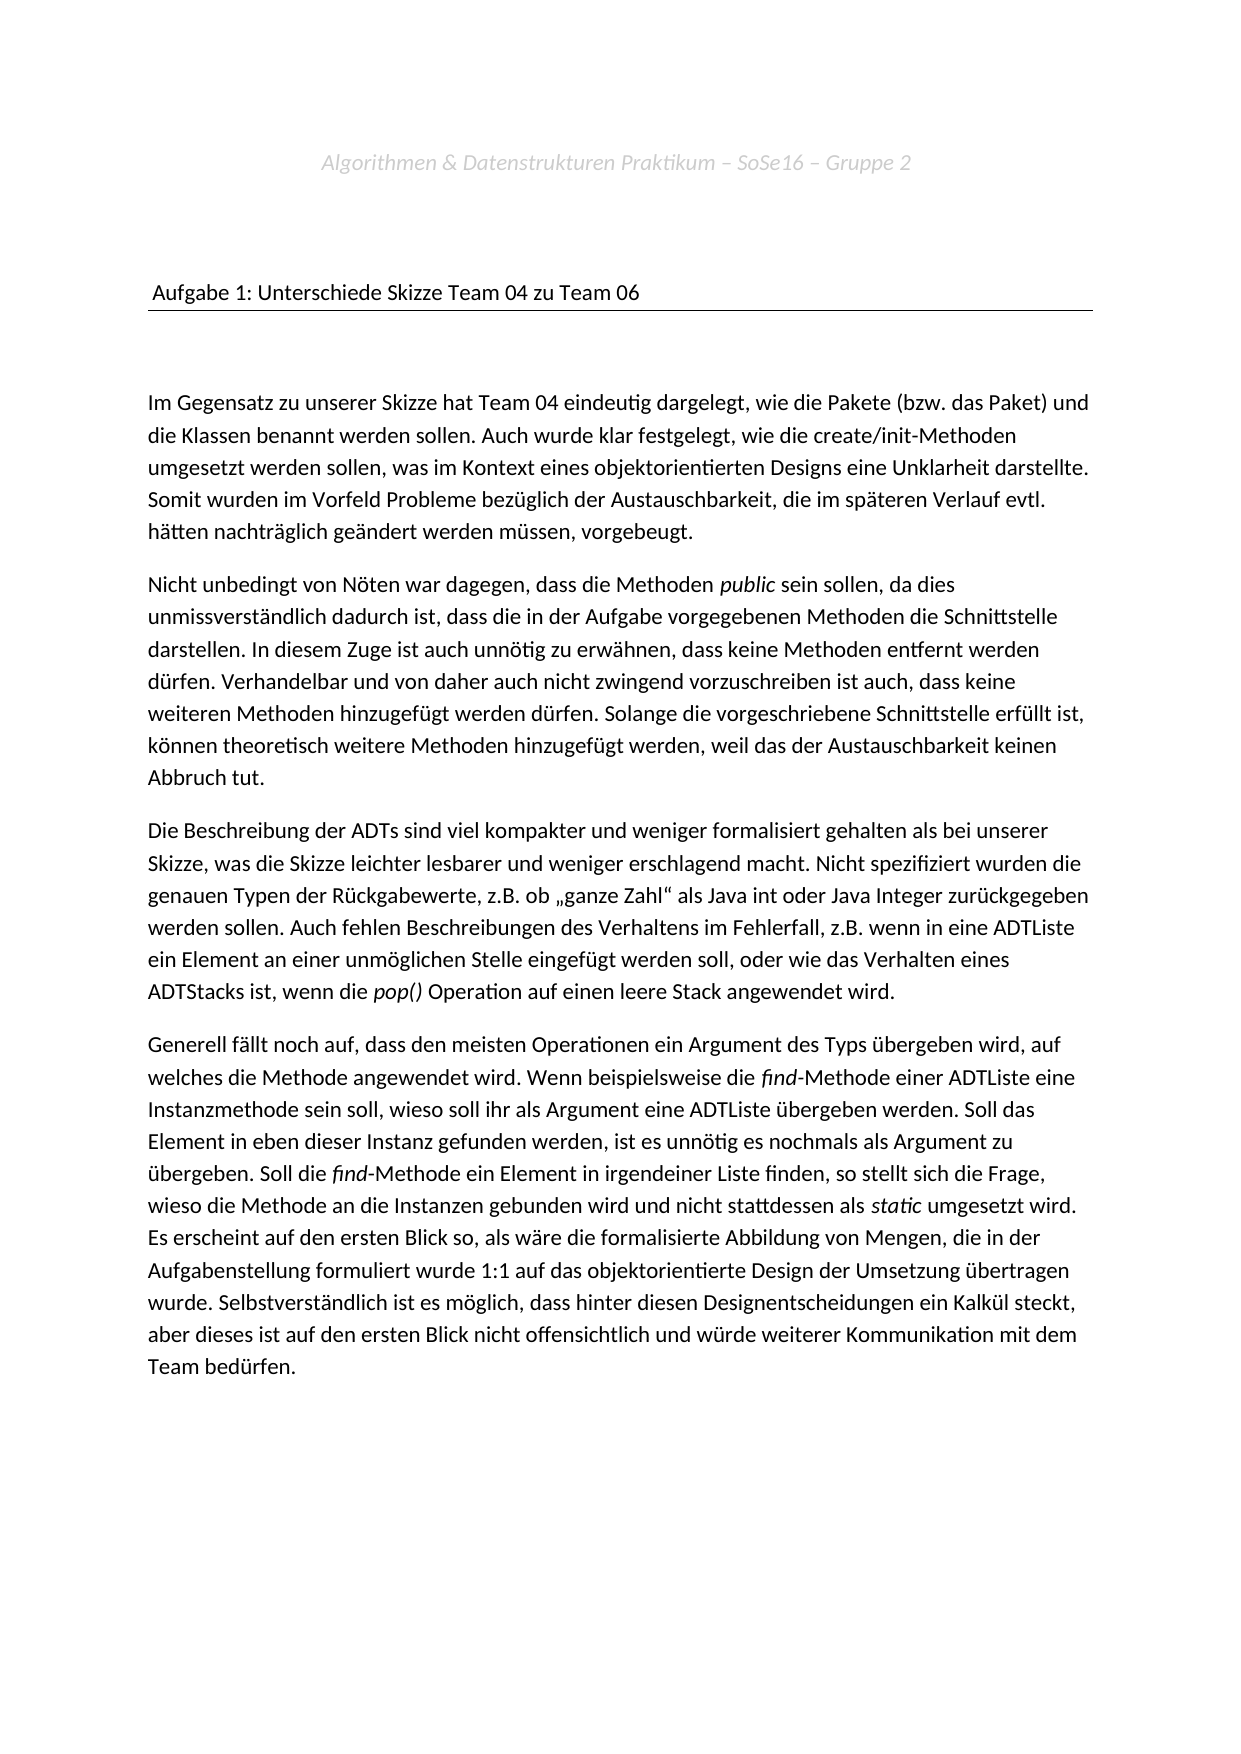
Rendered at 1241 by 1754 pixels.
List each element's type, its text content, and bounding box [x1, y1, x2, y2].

text Die Beschreibung der ADTs sind viel kompakter und weniger formalisiert gehalten als bei unserer Skizze, was die Skizze leichter lesbarer und weniger erschlagend macht. Nicht spezifiziert wurden die genauen Typen der Rückgabewerte, z.B. ob „ganze Zahl“ als Java int oder Java Integer zurückgegeben werden sollen. Auch fehlen Beschreibungen des Verhaltens im Fehlerfall, z.B. wenn in eine ADTListe ein Element an einer unmöglichen Stelle eingefügt werden soll, oder wie das Verhalten eines ADTStacks ist, wenn die pop() Operation auf einen leere Stack angewendet wird. [148, 816, 1093, 1005]
text Aufgabe 1: Unterschiede Skizze Team 04 zu Team 06 [148, 274, 1093, 310]
text Generell fällt noch auf, dass den meisten Operationen ein Argument des Typs übergeben wird, auf welches die Methode angewendet wird. Wenn beispielsweise die find-Methode einer ADTListe eine Instanzmethode sein soll, wieso soll ihr als Argument eine ADTListe übergeben werden. Soll das Element in eben dieser Instanz gefunden werden, ist es unnötig es nochmals als Argument zu übergeben. Soll die find-Methode ein Element in irgendeiner Liste finden, so stellt sich die Frage, wieso die Methode an die Instanzen gebunden wird und nicht stattdessen als static umgesetzt wird. Es erscheint auf den ersten Blick so, als wäre die formalisierte Abbildung von Mengen, die in der Aufgabenstellung formuliert wurde 1:1 auf das objektorientierte Design der Umsetzung übertragen wurde. Selbstverständlich ist es möglich, dass hinter diesen Designentscheidungen ein Kalkül steckt, aber dieses ist auf den ersten Blick nicht offensichtlich und würde weiterer Kommunikation mit dem Team bedürfen. [148, 1030, 1093, 1380]
text Nicht unbedingt von Nöten war dagegen, dass die Methoden public sein sollen, da dies unmissverständlich dadurch ist, dass die in der Aufgabe vorgegebenen Methoden die Schnittstelle darstellen. In diesem Zuge ist auch unnötig zu erwähnen, dass keine Methoden entfernt werden dürfen. Verhandelbar und von daher auch nicht zwingend vorzuschreiben ist auch, dass keine weiteren Methoden hinzugefügt werden dürfen. Solange die vorgeschriebene Schnittstelle erfüllt ist, können theoretisch weitere Methoden hinzugefügt werden, weil das der Austauschbarkeit keinen Abbruch tut. [148, 570, 1093, 791]
text Im Gegensatz zu unserer Skizze hat Team 04 eindeutig dargelegt, wie die Pakete (bzw. das Paket) und die Klassen benannt werden sollen. Auch wurde klar festgelegt, wie die create/init-Methoden umgesetzt werden sollen, was im Kontext eines objektorientierten Designs eine Unklarheit darstellte. Somit wurden im Vorfeld Probleme bezüglich der Austauschbarkeit, die im späteren Verlauf evtl. hätten nachträglich geändert werden müssen, vorgebeugt. [148, 388, 1093, 545]
